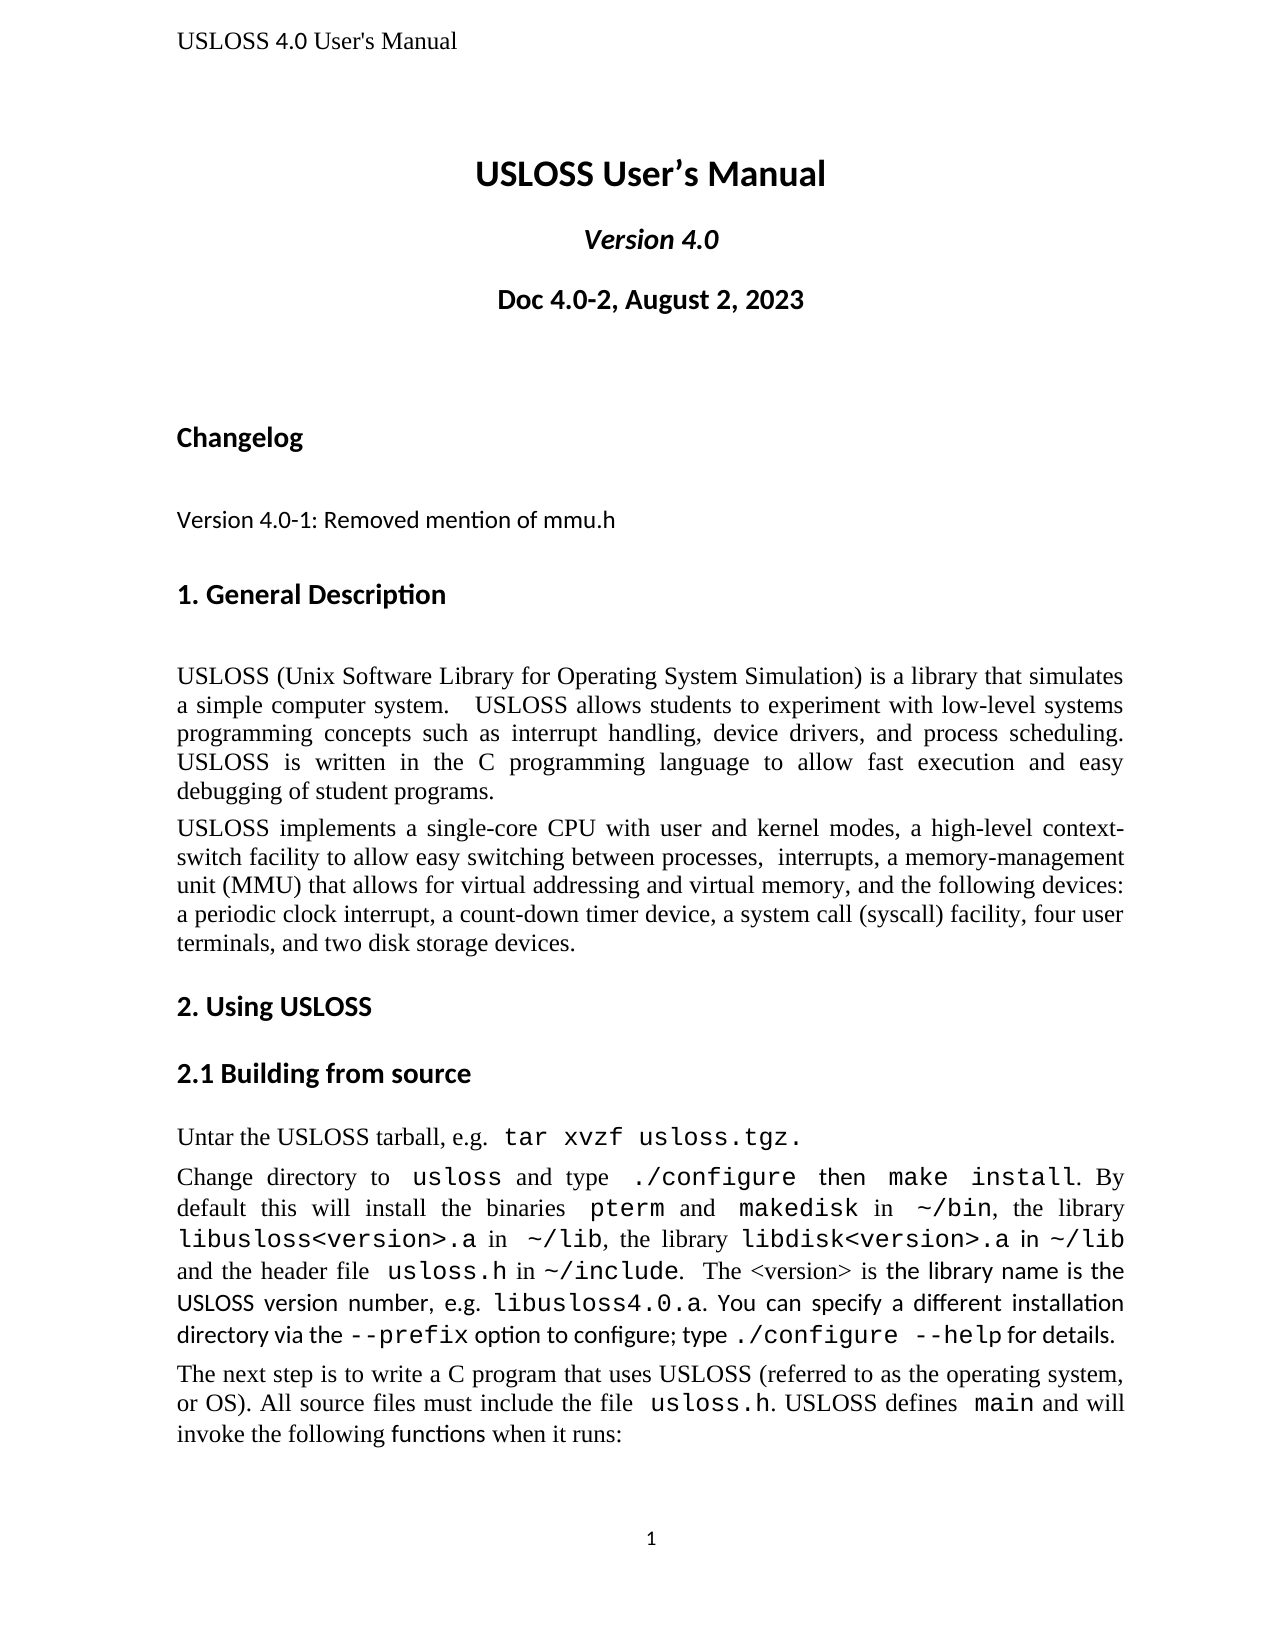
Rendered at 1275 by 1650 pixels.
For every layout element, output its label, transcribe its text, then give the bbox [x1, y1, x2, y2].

text Untar the USLOSS tarball, e.g. tar xvzf usloss.tgz. [177, 1122, 1125, 1153]
text Change directory to usloss and type ./configure then make install. By default this will install the binaries pterm and makedisk in ~/bin, the library libusloss<version>.a in ~/lib, the library libdisk<version>.a in ~/lib and the header file usloss.h in ~/include. The <version> is the library name is the USLOSS version number, e.g. libusloss4.0.a. You can specify a different installation directory via the --prefix option to configure; type ./configure --help for details. [177, 1161, 1125, 1351]
subtitle Changelog [177, 419, 1125, 455]
text Version 4.0-1: Removed mention of mmu.h [177, 504, 1125, 534]
subtitle Version 4.0 [177, 221, 1125, 256]
title USLOSS User’s Manual [177, 150, 1125, 196]
subtitle 2.1 Building from source [177, 1055, 1125, 1091]
subtitle 2. Using USLOSS [177, 988, 1125, 1024]
text USLOSS (Unix Software Library for Operating System Simulation) is a library that simulates a simple computer system. USLOSS allows students to experiment with low-level systems programming concepts such as interrupt handling, device drivers, and process scheduling. USLOSS is written in the C programming language to allow fast execution and easy debugging of student programs. [177, 661, 1125, 805]
text The next step is to write a C program that uses USLOSS (referred to as the operating system, or OS). All source files must include the file usloss.h. USLOSS defines main and will invoke the following functions when it runs: [177, 1359, 1125, 1449]
text Doc 4.0-2, August 2, 2023 [177, 281, 1125, 317]
text USLOSS implements a single-core CPU with user and kernel modes, a high-level context-switch facility to allow easy switching between processes, interrupts, a memory-management unit (MMU) that allows for virtual addressing and virtual memory, and the following devices: a periodic clock interrupt, a count-down timer device, a system call (syscall) facility, four user terminals, and two disk storage devices. [177, 813, 1125, 957]
subtitle 1. General Description [177, 576, 1125, 612]
